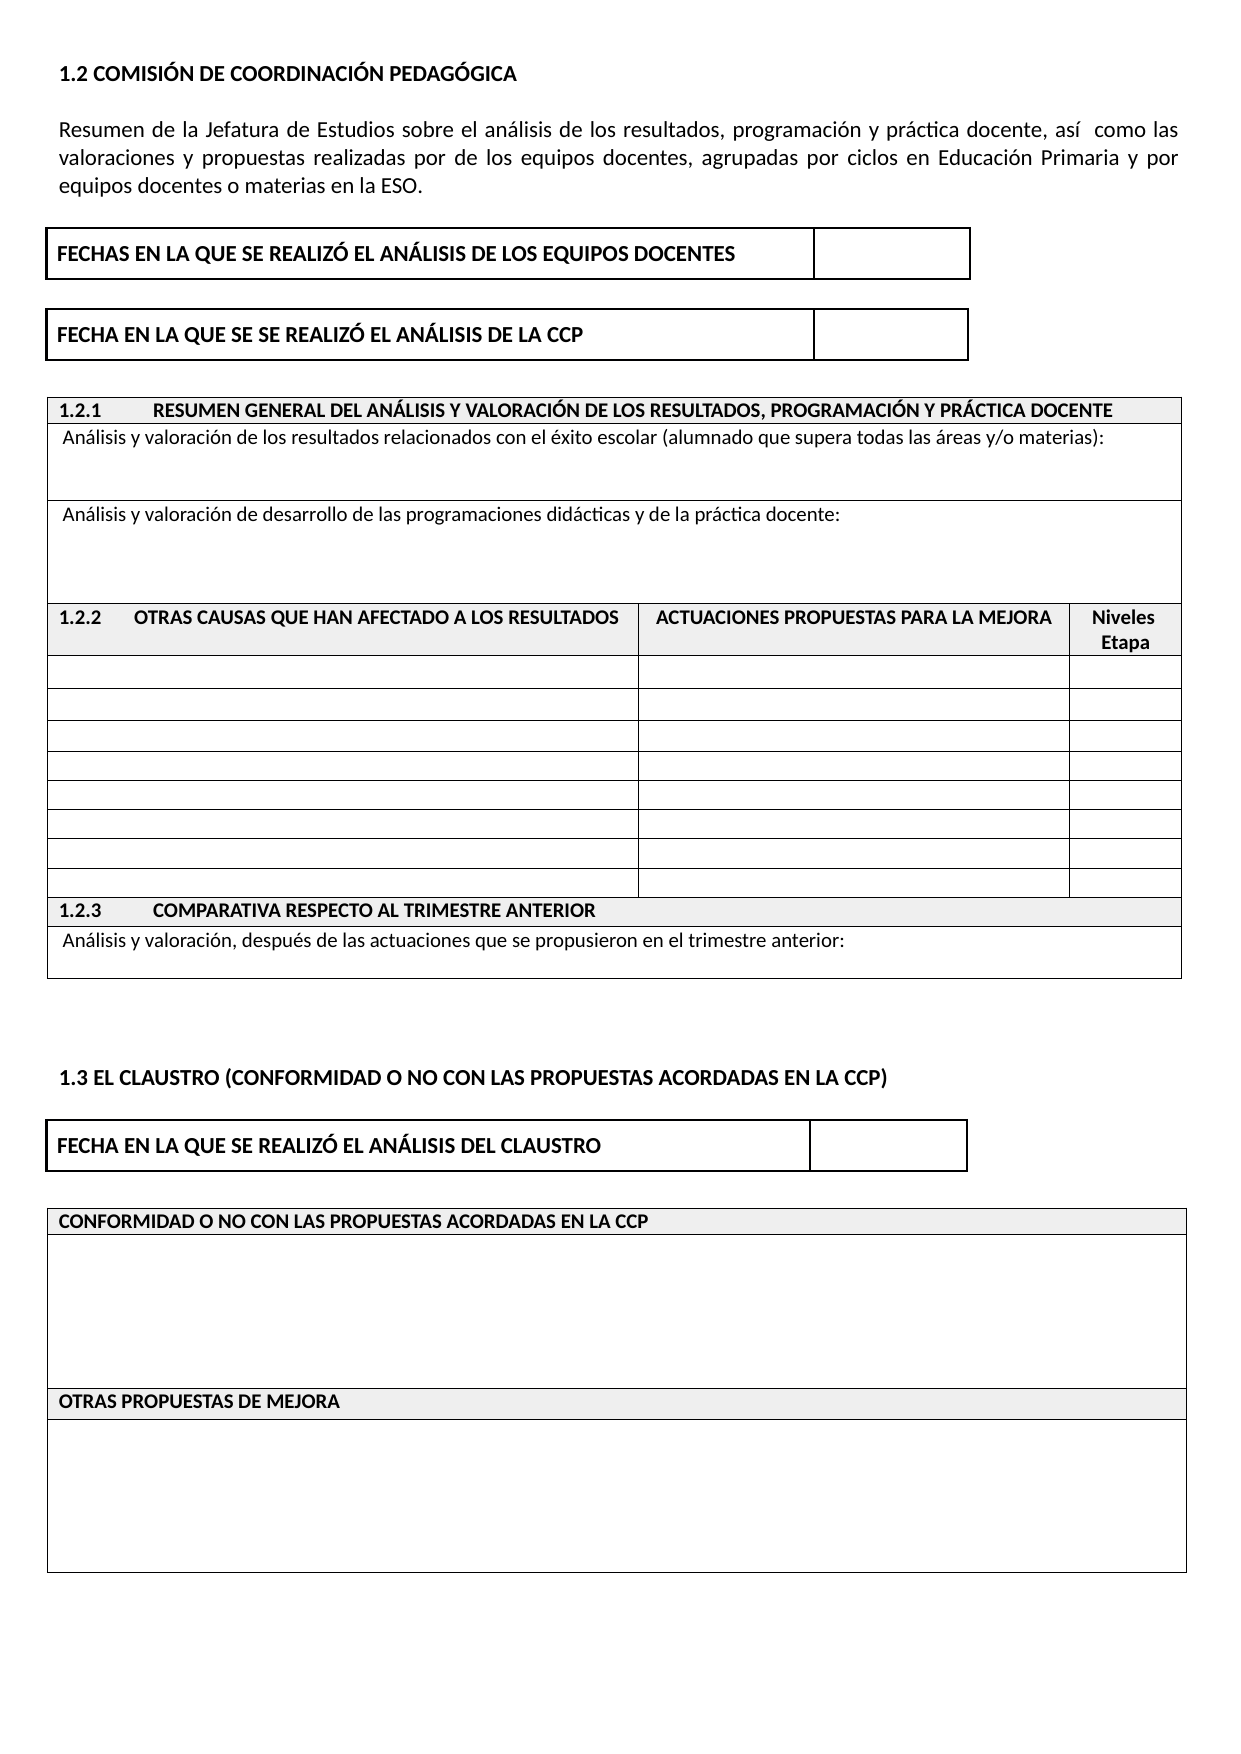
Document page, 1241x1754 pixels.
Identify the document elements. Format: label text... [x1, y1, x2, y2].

table_cell [639, 781, 1069, 809]
table_cell [639, 869, 1069, 897]
table_cell [1070, 781, 1181, 809]
table_cell [1070, 869, 1181, 897]
table_cell 1.2.2 OTRAS CAUSAS QUE HAN AFECTADO A LOS RESULTADOS [48, 604, 638, 655]
table_cell [48, 810, 638, 838]
table_cell Niveles Etapa [1070, 604, 1181, 655]
table_cell [48, 839, 638, 867]
table_header 1.2.1 RESUMEN GENERAL DEL ANÁLISIS Y VALORACIÓN DE LOS RESULTADOS, PROGRAMACIÓN Y PRÁCTICA DOCENTE [48, 398, 1181, 423]
table_cell [48, 781, 638, 809]
table_header [815, 310, 967, 359]
table_cell 1.2.3 COMPARATIVA RESPECTO AL TRIMESTRE ANTERIOR [48, 898, 1181, 926]
table_cell [1070, 810, 1181, 838]
table_cell [639, 689, 1069, 719]
text Resumen de la Jefatura de Estudios sobre el análisis de los resultados, programación y práctica docente, así como las valoraciones y propuestas realizadas por de los equipos docentes, agrupadas por ciclos en Educación Primaria y por equipos docentes o materias en la ESO. [58, 115, 1181, 199]
table_cell Análisis y valoración de desarrollo de las programaciones didácticas y de la práctica docente: [48, 501, 1181, 603]
table_cell [639, 656, 1069, 688]
table_cell [1070, 839, 1181, 867]
table_cell [639, 752, 1069, 780]
table_cell [48, 869, 638, 897]
table_header FECHA EN LA QUE SE REALIZÓ EL ANÁLISIS DEL CLAUSTRO [48, 1121, 809, 1170]
table_header FECHAS EN LA QUE SE REALIZÓ EL ANÁLISIS DE LOS EQUIPOS DOCENTES [48, 229, 813, 278]
table_cell [48, 656, 638, 688]
table_cell [48, 721, 638, 751]
table_cell [1070, 656, 1181, 688]
text 1.3 EL CLAUSTRO (CONFORMIDAD O NO CON LAS PROPUESTAS ACORDADAS EN LA CCP) [58, 1063, 1181, 1091]
table_cell ACTUACIONES PROPUESTAS PARA LA MEJORA [639, 604, 1069, 655]
table_cell [1070, 721, 1181, 751]
table_header FECHA EN LA QUE SE SE REALIZÓ EL ANÁLISIS DE LA CCP [48, 310, 813, 359]
table_header [811, 1121, 966, 1170]
table_cell [48, 1420, 1186, 1572]
table_cell [48, 689, 638, 719]
table_cell [639, 721, 1069, 751]
table_cell [48, 1235, 1186, 1387]
table_header [815, 229, 969, 278]
table_cell [639, 810, 1069, 838]
table_cell [48, 752, 638, 780]
table_cell Análisis y valoración, después de las actuaciones que se propusieron en el trimestre anterior: [48, 927, 1181, 978]
table_cell [1070, 752, 1181, 780]
table_cell [1070, 689, 1181, 719]
table_cell Análisis y valoración de los resultados relacionados con el éxito escolar (alumnado que supera todas las áreas y/o materias): [48, 424, 1181, 500]
table_cell OTRAS PROPUESTAS DE MEJORA [48, 1389, 1186, 1419]
table_cell [639, 839, 1069, 867]
text 1.2 COMISIÓN DE COORDINACIÓN PEDAGÓGICA [58, 59, 1181, 87]
table_header CONFORMIDAD O NO CON LAS PROPUESTAS ACORDADAS EN LA CCP [48, 1209, 1186, 1234]
